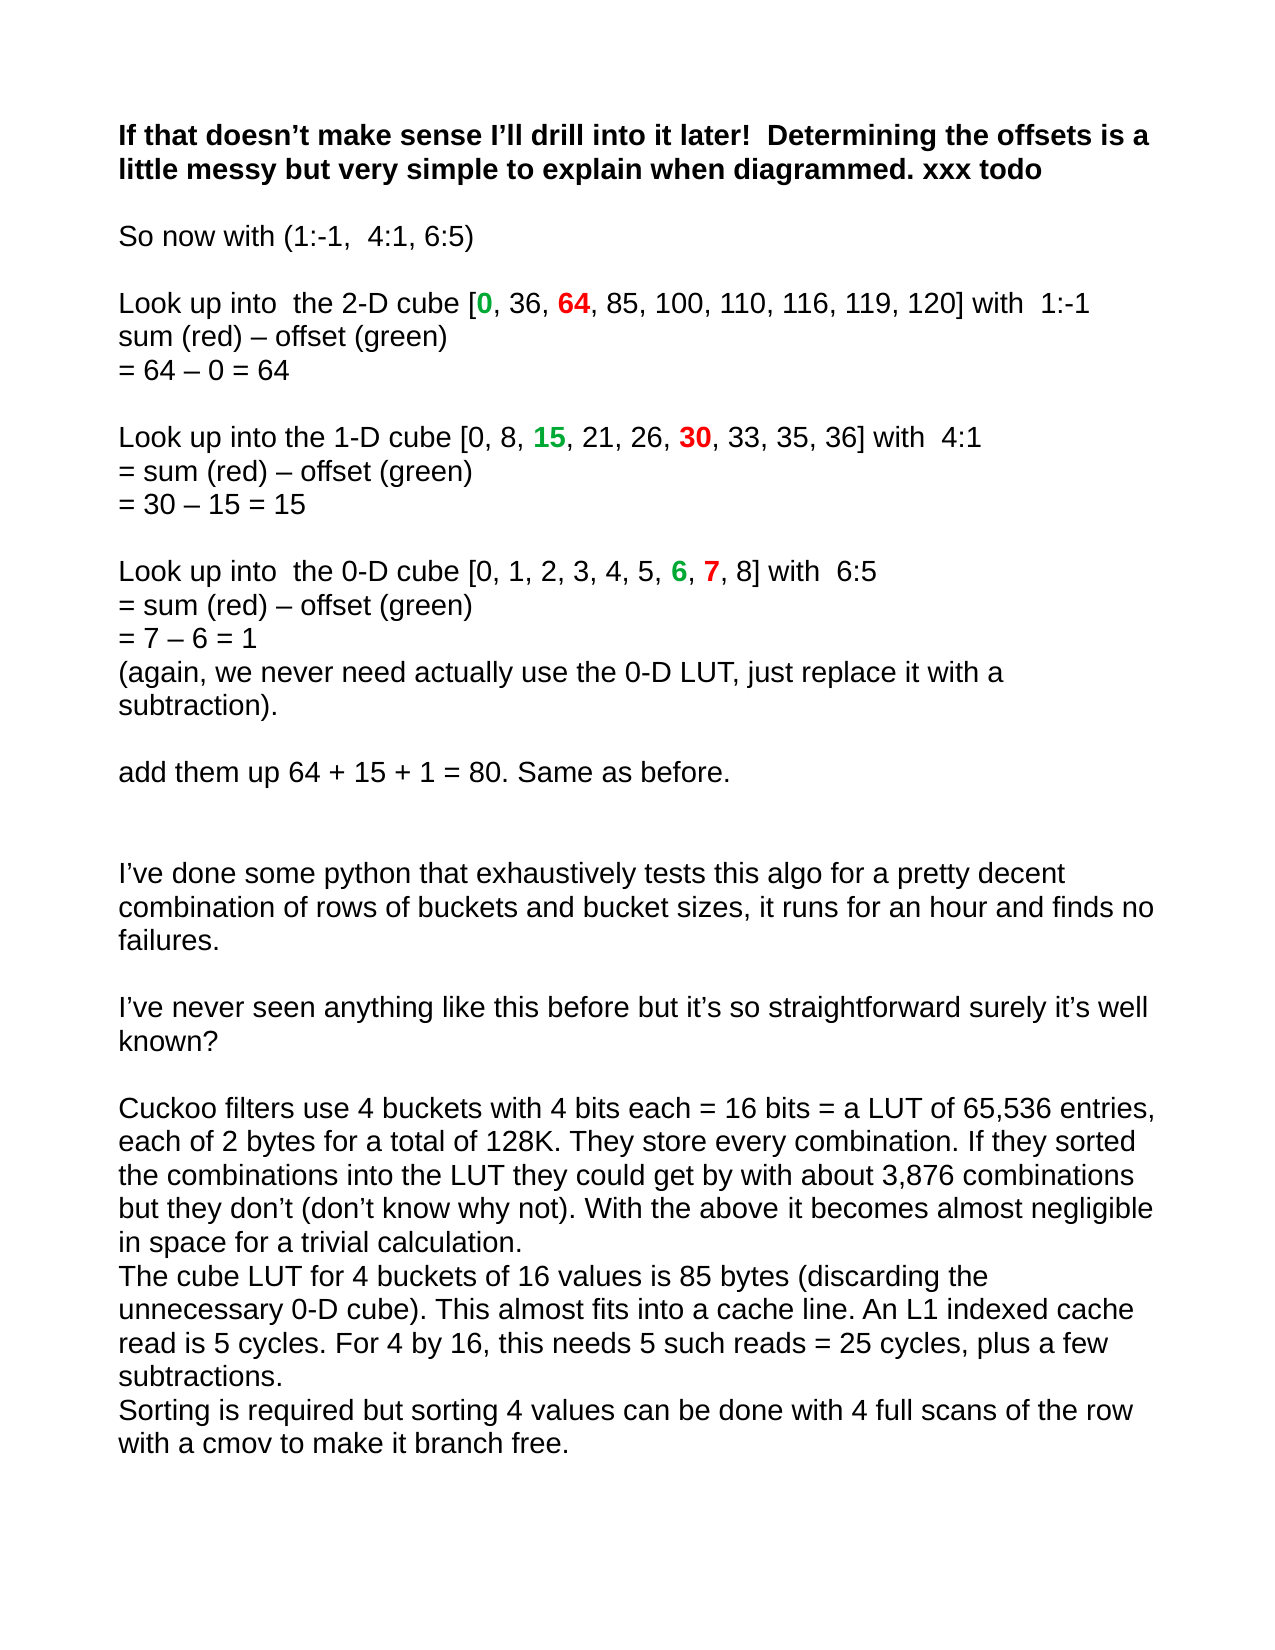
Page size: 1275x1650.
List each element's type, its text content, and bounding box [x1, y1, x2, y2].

text = 30 – 15 = 15 [118, 487, 1157, 521]
text = 64 – 0 = 64 [118, 353, 1157, 386]
text = sum (red) – offset (green) [118, 453, 1157, 487]
text The cube LUT for 4 buckets of 16 values is 85 bytes (discarding the unnecessary 0-D cube). This almost fits into a cache line. An L1 indexed cache read is 5 cycles. For 4 by 16, this needs 5 such reads = 25 cycles, plus a few subtractions. [118, 1258, 1157, 1393]
text I’ve done some python that exhaustively tests this algo for a pretty decent combination of rows of buckets and bucket sizes, it runs for an hour and finds no failures. [118, 856, 1157, 957]
text So now with (1:-1, 4:1, 6:5) [118, 219, 1157, 252]
text Sorting is required but sorting 4 values can be done with 4 full scans of the row with a cmov to make it branch free. [118, 1393, 1157, 1460]
text If that doesn’t make sense I’ll drill into it later! Determining the offsets is a little messy but very simple to explain when diagrammed. xxx todo [118, 118, 1157, 185]
text = 7 – 6 = 1 [118, 621, 1157, 655]
text sum (red) – offset (green) [118, 319, 1157, 353]
text Look up into the 0-D cube [0, 1, 2, 3, 4, 5, 6, 7, 8] with 6:5 [118, 554, 1157, 588]
text add them up 64 + 15 + 1 = 80. Same as before. [118, 755, 1157, 789]
text Look up into the 1-D cube [0, 8, 15, 21, 26, 30, 33, 35, 36] with 4:1 [118, 420, 1157, 453]
text (again, we never need actually use the 0-D LUT, just replace it with a subtraction). [118, 655, 1157, 722]
text Look up into the 2-D cube [0, 36, 64, 85, 100, 110, 116, 119, 120] with 1:-1 [118, 286, 1157, 319]
text I’ve never seen anything like this before but it’s so straightforward surely it’s well known? [118, 990, 1157, 1057]
text = sum (red) – offset (green) [118, 588, 1157, 621]
text Cuckoo filters use 4 buckets with 4 bits each = 16 bits = a LUT of 65,536 entries, each of 2 bytes for a total of 128K. They store every combination. If they sorted the combinations into the LUT they could get by with about 3,876 combinations but they don’t (don’t know why not). With the above it becomes almost negligible in space for a trivial calculation. [118, 1091, 1157, 1258]
